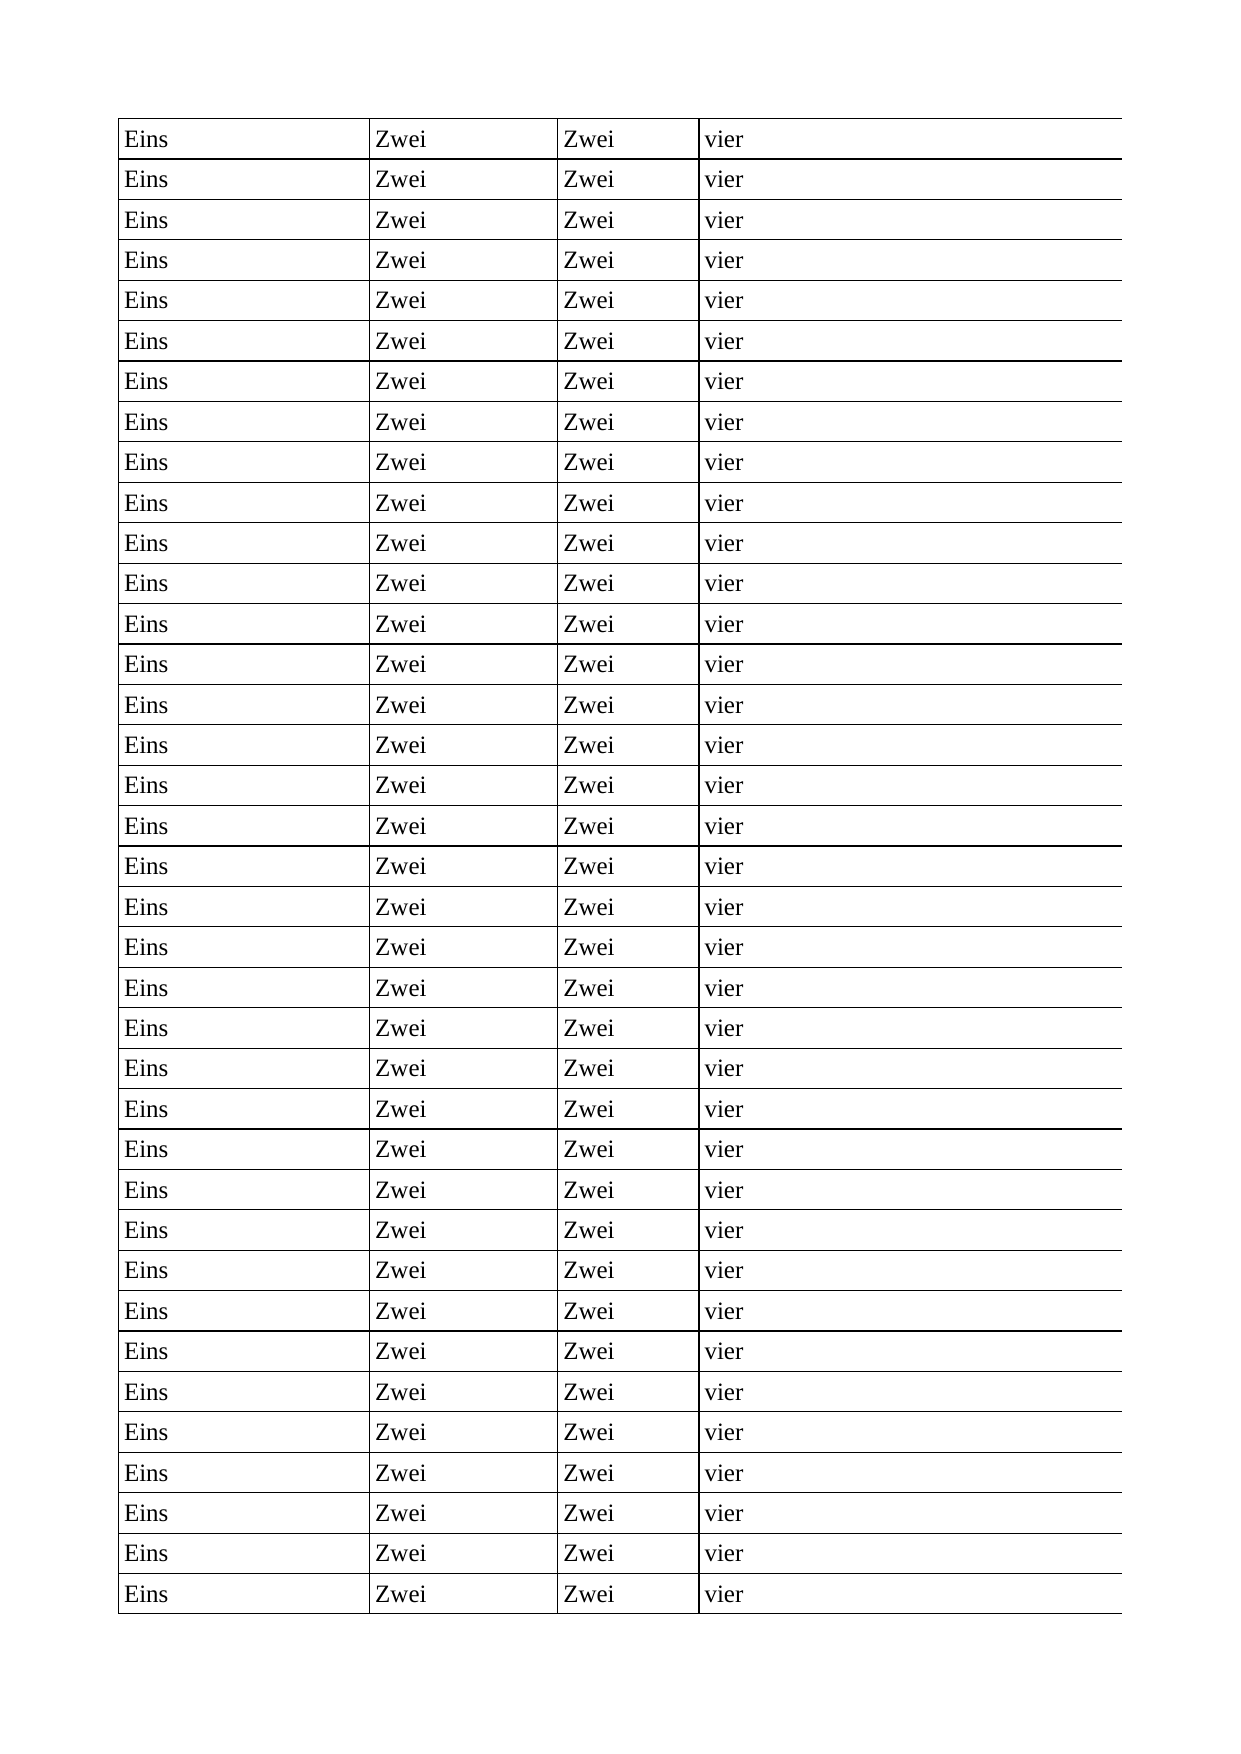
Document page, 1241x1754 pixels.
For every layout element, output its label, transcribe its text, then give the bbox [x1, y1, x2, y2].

table_cell Zwei [558, 968, 698, 1007]
table_cell Zwei [558, 1412, 698, 1452]
table_cell Eins [119, 1130, 369, 1169]
table_cell Zwei [558, 1332, 698, 1371]
table_cell vier [700, 1332, 1122, 1371]
table_cell Zwei [558, 766, 698, 805]
table_cell Eins [119, 1291, 369, 1330]
table_cell Zwei [370, 523, 557, 563]
table_cell Eins [119, 119, 369, 158]
table_cell Zwei [558, 1291, 698, 1330]
table_cell vier [700, 1493, 1122, 1533]
table_cell vier [700, 685, 1122, 724]
table_cell Eins [119, 1412, 369, 1452]
table_cell vier [700, 645, 1122, 684]
table_cell Zwei [370, 362, 557, 401]
table_cell Zwei [558, 685, 698, 724]
table_cell Eins [119, 483, 369, 522]
table_cell Zwei [370, 685, 557, 724]
table_cell Zwei [370, 1453, 557, 1492]
table_cell Zwei [370, 766, 557, 805]
table_cell Zwei [558, 1049, 698, 1088]
table_cell vier [700, 1170, 1122, 1209]
table_cell vier [700, 1251, 1122, 1290]
table_cell vier [700, 281, 1122, 320]
table_cell vier [700, 1372, 1122, 1411]
table_cell Eins [119, 1049, 369, 1088]
table_cell Zwei [558, 1574, 698, 1613]
table_cell Zwei [370, 1008, 557, 1048]
table_cell Eins [119, 281, 369, 320]
table_cell Eins [119, 442, 369, 482]
table_cell Eins [119, 1008, 369, 1048]
table_cell Zwei [558, 483, 698, 522]
table_cell Eins [119, 1372, 369, 1411]
table_cell vier [700, 887, 1122, 926]
table_cell vier [700, 1412, 1122, 1452]
table_cell Zwei [558, 604, 698, 643]
table_cell vier [700, 1574, 1122, 1613]
table_cell vier [700, 240, 1122, 280]
table_cell Zwei [558, 847, 698, 886]
table_cell Zwei [370, 847, 557, 886]
table_cell vier [700, 1089, 1122, 1128]
table_cell vier [700, 523, 1122, 563]
table_cell Eins [119, 806, 369, 845]
table_cell Eins [119, 887, 369, 926]
table_cell Zwei [558, 119, 698, 158]
table_cell vier [700, 725, 1122, 765]
table_cell Zwei [370, 321, 557, 360]
table_cell Zwei [370, 564, 557, 603]
table_cell Zwei [370, 402, 557, 441]
table_cell Zwei [370, 645, 557, 684]
table_cell vier [700, 362, 1122, 401]
table_cell vier [700, 927, 1122, 967]
table_cell Zwei [558, 1453, 698, 1492]
table_cell Eins [119, 240, 369, 280]
table_cell Zwei [558, 1251, 698, 1290]
table_cell Zwei [370, 604, 557, 643]
table_cell Eins [119, 968, 369, 1007]
table_cell vier [700, 200, 1122, 239]
table_cell Zwei [558, 523, 698, 563]
table_cell Zwei [370, 1130, 557, 1169]
table_cell Zwei [558, 1493, 698, 1533]
table_cell Zwei [370, 927, 557, 967]
table_cell Zwei [370, 1251, 557, 1290]
table_cell Eins [119, 645, 369, 684]
table_cell Zwei [558, 1008, 698, 1048]
table_cell Eins [119, 604, 369, 643]
table_cell Zwei [370, 1534, 557, 1573]
table_cell Zwei [558, 806, 698, 845]
table_cell Zwei [370, 1574, 557, 1613]
table_cell Eins [119, 685, 369, 724]
table_cell Eins [119, 1453, 369, 1492]
table_cell Zwei [370, 968, 557, 1007]
table_cell Zwei [370, 1170, 557, 1209]
table_cell Zwei [558, 1130, 698, 1169]
table_cell Zwei [558, 321, 698, 360]
table_cell vier [700, 1210, 1122, 1250]
table_cell Zwei [370, 119, 557, 158]
table_cell Zwei [370, 200, 557, 239]
table_cell vier [700, 442, 1122, 482]
table_cell Zwei [370, 1089, 557, 1128]
table_cell Eins [119, 766, 369, 805]
table_cell Eins [119, 1089, 369, 1128]
table_cell Eins [119, 1574, 369, 1613]
table_cell vier [700, 766, 1122, 805]
table_cell Eins [119, 564, 369, 603]
table_cell vier [700, 1130, 1122, 1169]
table_cell Eins [119, 1534, 369, 1573]
table_cell Zwei [558, 200, 698, 239]
table_cell vier [700, 968, 1122, 1007]
table_cell vier [700, 119, 1122, 158]
table_cell vier [700, 1049, 1122, 1088]
table_cell Zwei [558, 1534, 698, 1573]
table_cell vier [700, 847, 1122, 886]
table_cell vier [700, 321, 1122, 360]
table_cell Zwei [558, 402, 698, 441]
table_cell Zwei [370, 806, 557, 845]
table_cell Zwei [370, 1332, 557, 1371]
table_cell Eins [119, 1493, 369, 1533]
table_cell Eins [119, 1210, 369, 1250]
table_cell Eins [119, 725, 369, 765]
table_cell vier [700, 564, 1122, 603]
table_cell Zwei [558, 362, 698, 401]
table_cell Eins [119, 160, 369, 199]
table_cell Eins [119, 362, 369, 401]
table_cell Zwei [370, 1412, 557, 1452]
table_cell Zwei [370, 1049, 557, 1088]
table_cell Zwei [558, 1089, 698, 1128]
table_cell vier [700, 1008, 1122, 1048]
table_cell Zwei [370, 1372, 557, 1411]
table_cell Eins [119, 927, 369, 967]
table_cell Zwei [370, 281, 557, 320]
table_cell vier [700, 806, 1122, 845]
table_cell Eins [119, 523, 369, 563]
table_cell Zwei [370, 1210, 557, 1250]
table_cell Zwei [558, 281, 698, 320]
table_cell Zwei [558, 887, 698, 926]
table_cell Eins [119, 200, 369, 239]
table_cell Zwei [558, 725, 698, 765]
table_cell Eins [119, 1332, 369, 1371]
table_cell Zwei [558, 442, 698, 482]
table_cell Zwei [370, 887, 557, 926]
table_cell vier [700, 160, 1122, 199]
table_cell Eins [119, 402, 369, 441]
table_cell Zwei [558, 564, 698, 603]
table_cell vier [700, 1453, 1122, 1492]
table_cell Zwei [370, 160, 557, 199]
table_cell vier [700, 1534, 1122, 1573]
table_cell Zwei [370, 240, 557, 280]
table_cell Zwei [558, 1210, 698, 1250]
table_cell Zwei [558, 1170, 698, 1209]
table_cell Zwei [370, 483, 557, 522]
table_cell Eins [119, 847, 369, 886]
table_cell vier [700, 604, 1122, 643]
table_cell Zwei [558, 927, 698, 967]
table_cell Zwei [558, 160, 698, 199]
table_cell Zwei [558, 645, 698, 684]
table_cell Zwei [370, 725, 557, 765]
table_cell Eins [119, 1170, 369, 1209]
table_cell Zwei [370, 1291, 557, 1330]
table_cell Zwei [558, 240, 698, 280]
table_cell Zwei [370, 1493, 557, 1533]
table_cell Eins [119, 321, 369, 360]
table_cell Zwei [370, 442, 557, 482]
table_cell Zwei [558, 1372, 698, 1411]
table_cell vier [700, 402, 1122, 441]
table_cell vier [700, 483, 1122, 522]
table_cell vier [700, 1291, 1122, 1330]
table_cell Eins [119, 1251, 369, 1290]
